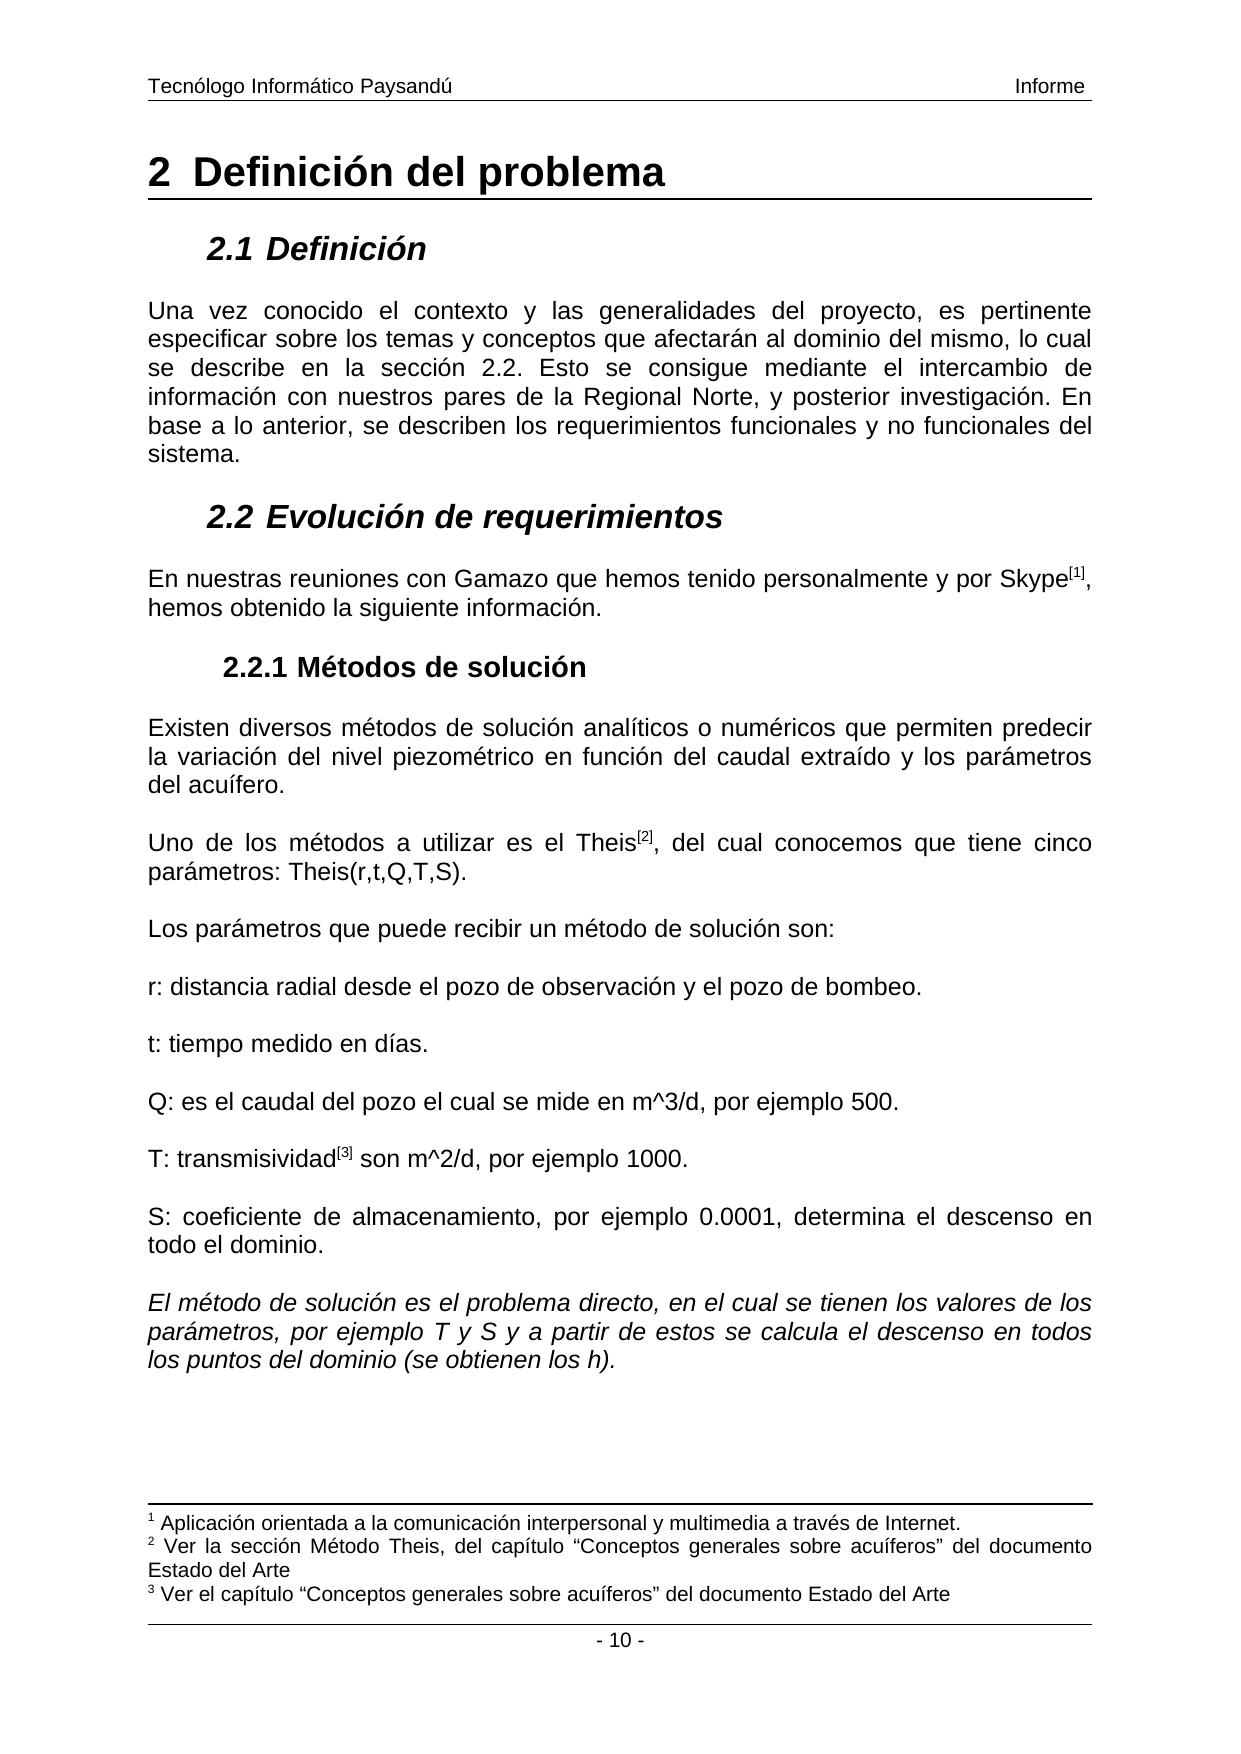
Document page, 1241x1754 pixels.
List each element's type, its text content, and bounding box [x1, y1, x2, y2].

subtitle Definición del problema [148, 148, 1092, 198]
text El método de solución es el problema directo, en el cual se tienen los valores de los parámetros, por ejemplo T y S y a partir de estos se calcula el descenso en todos los puntos del dominio (se obtienen los h). [148, 1288, 1092, 1374]
text t: tiempo medido en días. [148, 1029, 1092, 1058]
subtitle Definición [207, 228, 1092, 267]
text En nuestras reuniones con Gamazo que hemos tenido personalmente y por Skype[], hemos obtenido la siguiente información. [148, 564, 1092, 622]
text Q: es el caudal del pozo el cual se mide en m^3/d, por ejemplo 500. [148, 1086, 1092, 1115]
subtitle Evolución de requerimientos [207, 497, 1092, 535]
text T: transmisividad[] son m^2/d, por ejemplo 1000. [148, 1144, 1092, 1173]
subtitle Métodos de solución [223, 650, 1092, 684]
text Los parámetros que puede recibir un método de solución son: [148, 914, 1092, 943]
text Ver la sección Método Theis, del capítulo “Conceptos generales sobre acuíferos” del documento Estado del Arte [148, 1534, 1092, 1582]
text Existen diversos métodos de solución analíticos o numéricos que permiten predecir la variación del nivel piezométrico en función del caudal extraído y los parámetros del acuífero. [148, 713, 1092, 799]
text S: coeficiente de almacenamiento, por ejemplo 0.0001, determina el descenso en todo el dominio. [148, 1201, 1092, 1259]
text r: distancia radial desde el pozo de observación y el pozo de bombeo. [148, 971, 1092, 1000]
text Una vez conocido el contexto y las generalidades del proyecto, es pertinente especificar sobre los temas y conceptos que afectarán al dominio del mismo, lo cual se describe en la sección 2.2. Esto se consigue mediante el intercambio de información con nuestros pares de la Regional Norte, y posterior investigación. En base a lo anterior, se describen los requerimientos funcionales y no funcionales del sistema. [148, 296, 1092, 468]
text Uno de los métodos a utilizar es el Theis[], del cual conocemos que tiene cinco parámetros: Theis(r,t,Q,T,S). [148, 828, 1092, 885]
text Aplicación orientada a la comunicación interpersonal y multimedia a través de Internet. [148, 1510, 1092, 1534]
text Ver el capítulo “Conceptos generales sobre acuíferos” del documento Estado del Arte [148, 1582, 1092, 1606]
